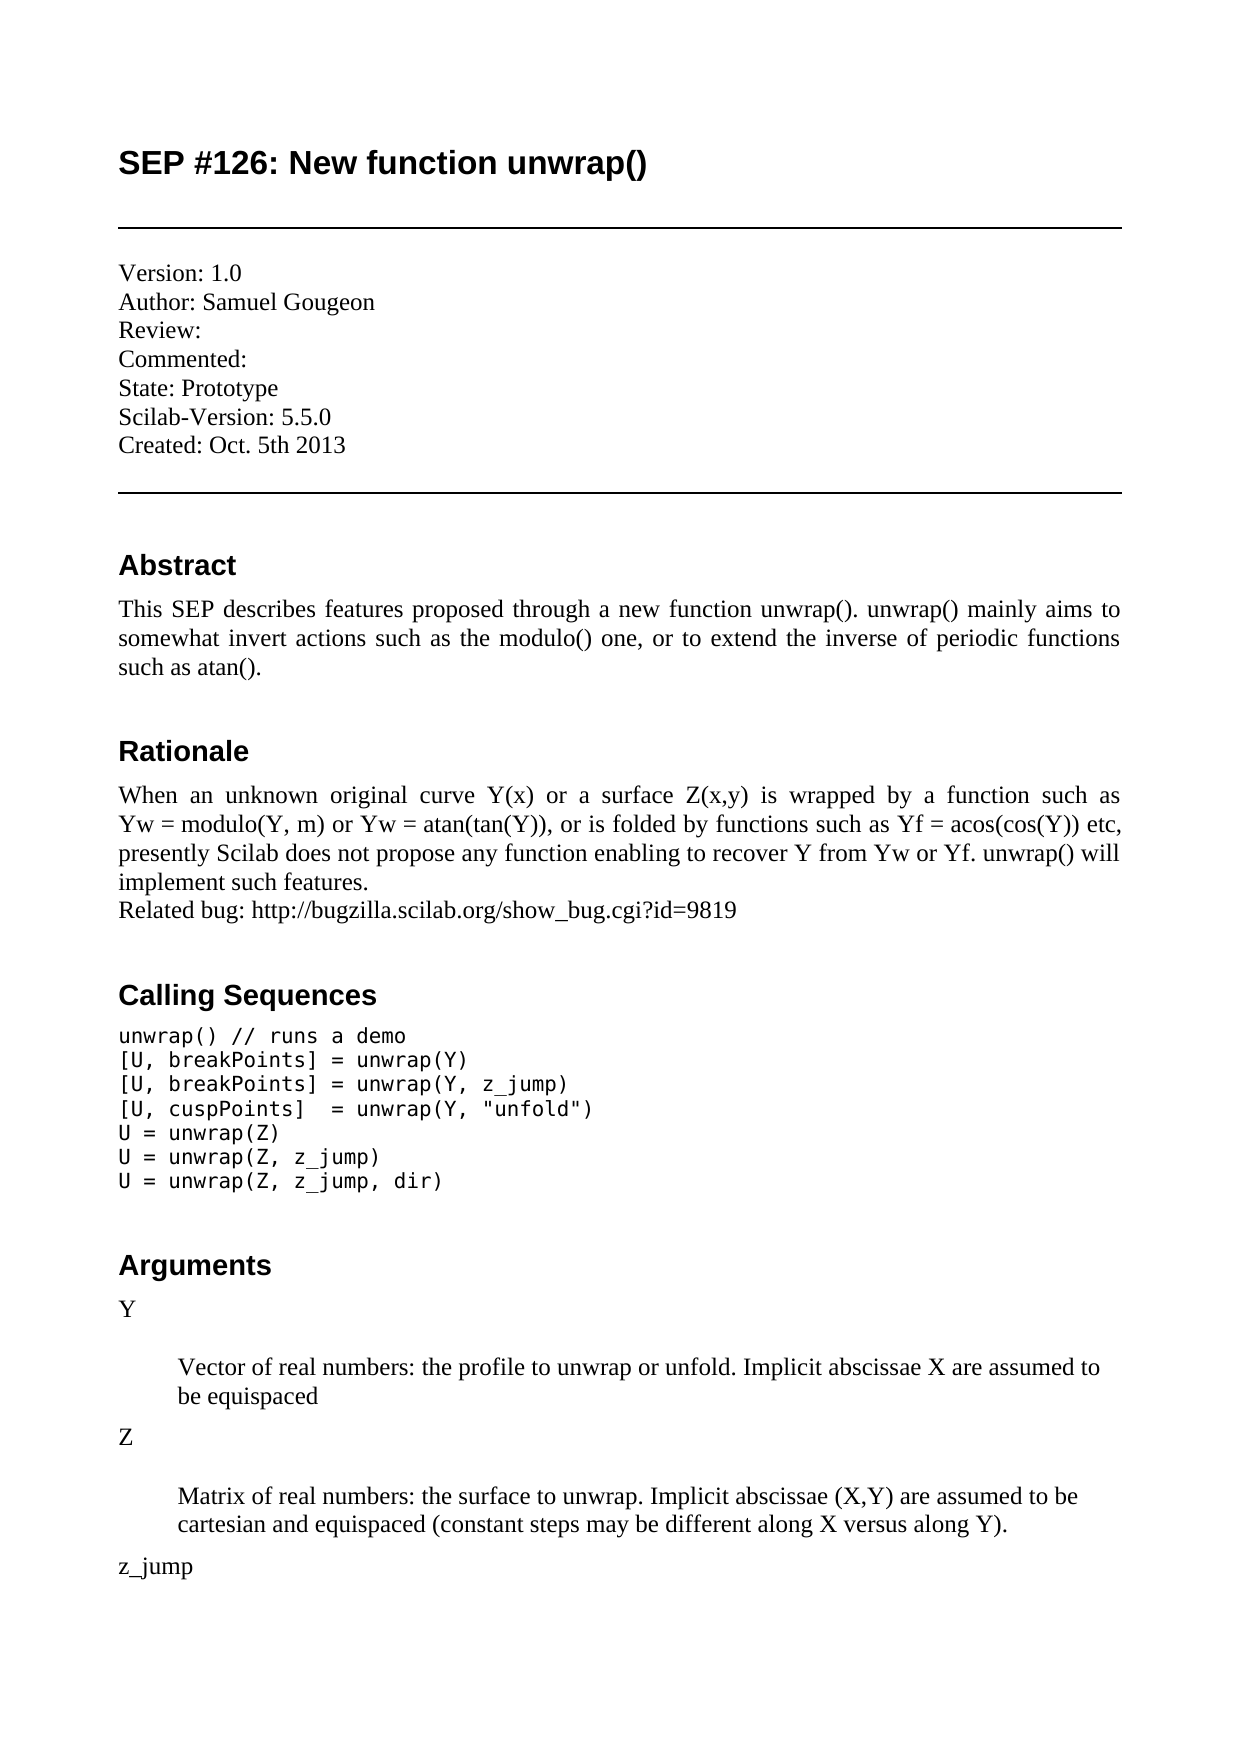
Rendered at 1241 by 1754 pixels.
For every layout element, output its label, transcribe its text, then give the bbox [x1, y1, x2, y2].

subtitle Rationale [118, 734, 1122, 768]
text Version: 1.0 [118, 258, 1122, 287]
text When an unknown original curve Y(x) or a surface Z(x,y) is wrapped by a function such as Yw = modulo(Y, m) or Yw = atan(tan(Y)), or is folded by functions such as Yf = acos(cos(Y)) etc, presently Scilab does not propose any function enabling to recover Y from Yw or Yf. unwrap() will implement such features. [118, 780, 1122, 895]
text unwrap() // runs a demo [118, 1024, 1122, 1048]
subtitle Y [118, 1294, 1122, 1323]
text U = unwrap(Z) [118, 1121, 1122, 1145]
subtitle Calling Sequences [118, 978, 1122, 1011]
text Review: [118, 316, 1122, 344]
text Scilab-Version: 5.5.0 [118, 402, 1122, 431]
subtitle Abstract [118, 548, 1122, 582]
text Related bug: http://bugzilla.scilab.org/show_bug.cgi?id=9819 [118, 895, 1122, 924]
text Matrix of real numbers: the surface to unwrap. Implicit abscissae (X,Y) are assumed to be cartesian and equispaced (constant steps may be different along X versus along Y). [177, 1481, 1122, 1538]
text U = unwrap(Z, z_jump) [118, 1145, 1122, 1169]
text Commented: [118, 344, 1122, 373]
text Created: Oct. 5th 2013 [118, 431, 1122, 459]
text Author: Samuel Gougeon [118, 287, 1122, 316]
text [U, breakPoints] = unwrap(Y, z_jump) [118, 1072, 1122, 1097]
text U = unwrap(Z, z_jump, dir) [118, 1169, 1122, 1194]
text [U, cuspPoints] = unwrap(Y, "unfold") [118, 1097, 1122, 1121]
subtitle SEP #126: New function unwrap() [118, 143, 1122, 182]
subtitle Arguments [118, 1248, 1122, 1282]
text Vector of real numbers: the profile to unwrap or unfold. Implicit abscissae X are assumed to be equispaced [177, 1352, 1122, 1410]
text State: Prototype [118, 373, 1122, 402]
text This SEP describes features proposed through a new function unwrap(). unwrap() mainly aims to somewhat invert actions such as the modulo() one, or to extend the inverse of periodic functions such as atan(). [118, 594, 1122, 681]
subtitle Z [118, 1422, 1122, 1451]
text [U, breakPoints] = unwrap(Y) [118, 1048, 1122, 1072]
subtitle z_jump [118, 1551, 1122, 1579]
